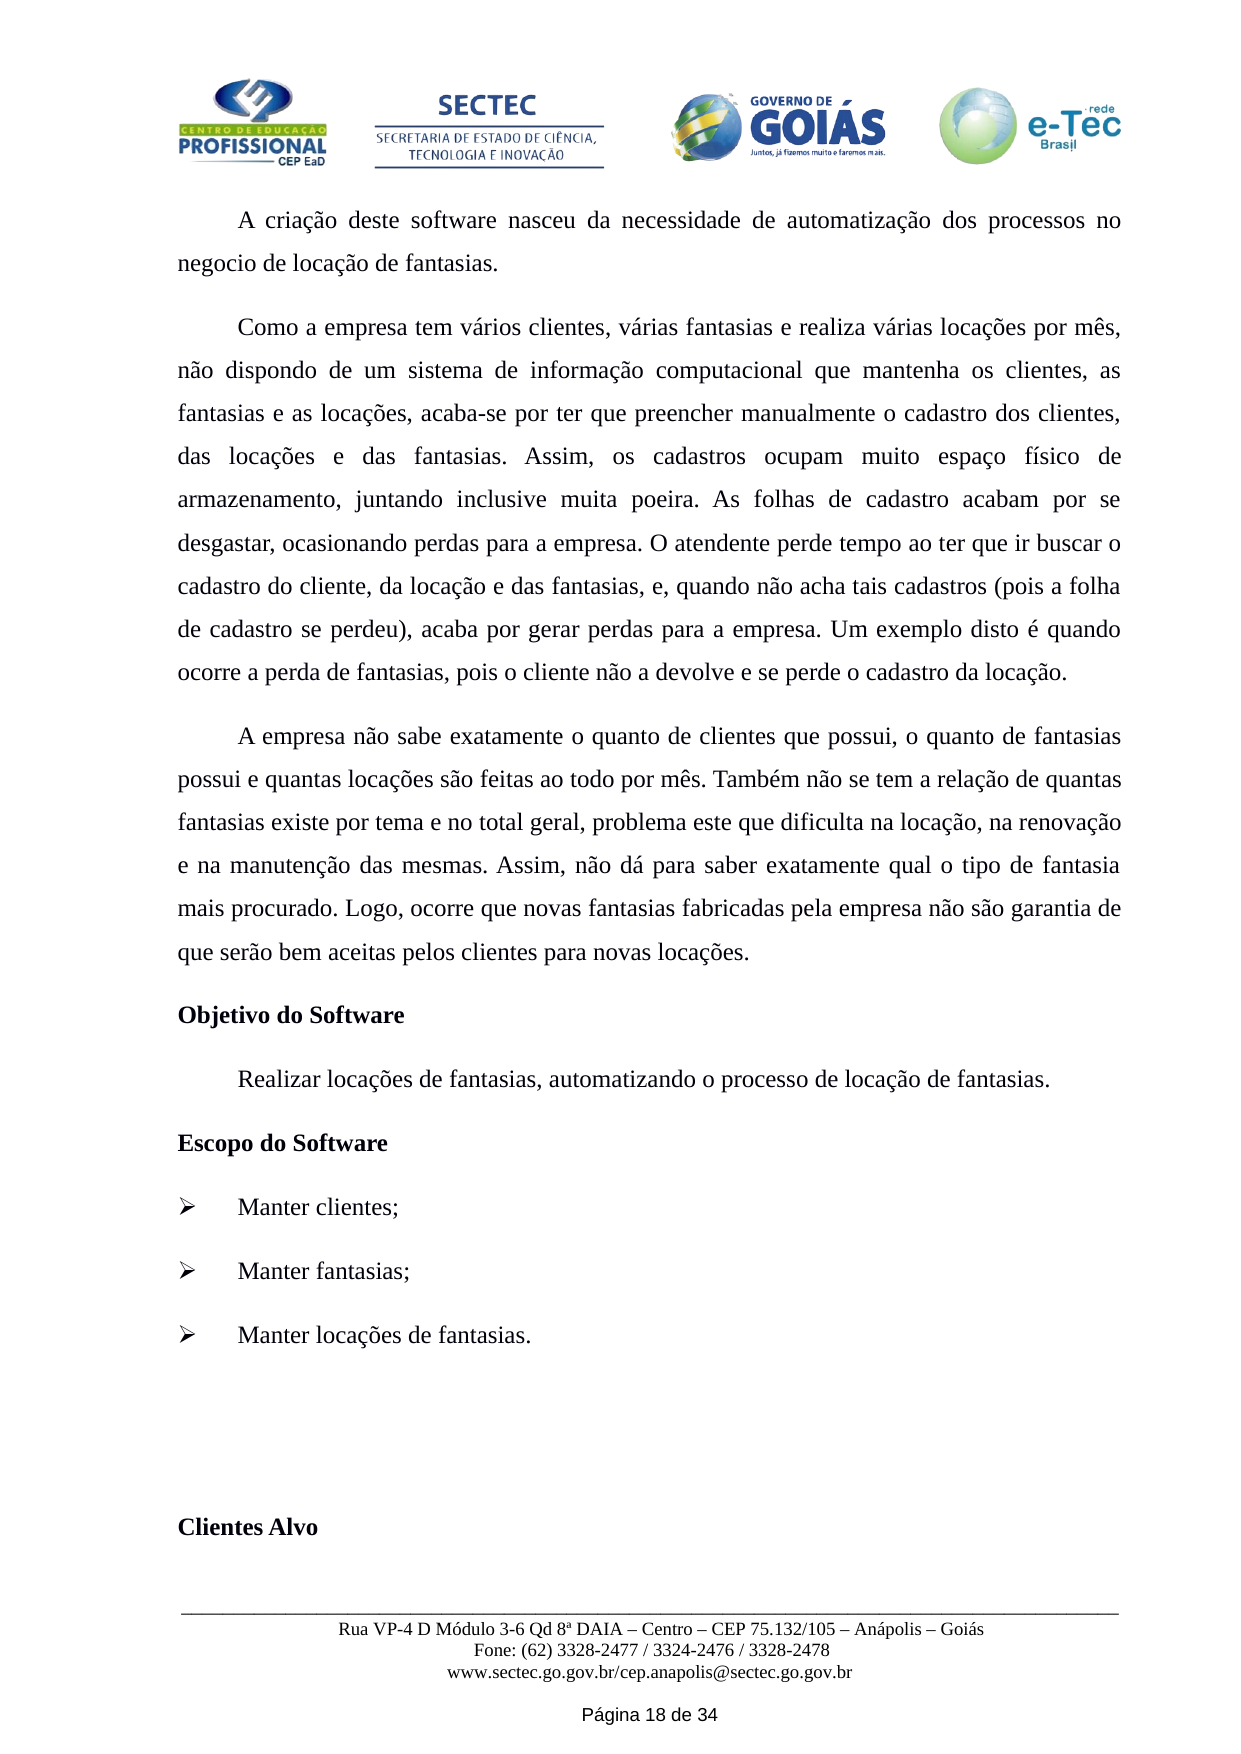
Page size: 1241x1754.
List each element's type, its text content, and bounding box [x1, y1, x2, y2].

text A empresa não sabe exatamente o quanto de clientes que possui, o quanto de fantasias possui e quantas locações são feitas ao todo por mês. Também não se tem a relação de quantas fantasias existe por tema e no total geral, problema este que dificulta na locação, na renovação e na manutenção das mesmas. Assim, não dá para saber exatamente qual o tipo de fantasia mais procurado. Logo, ocorre que novas fantasias fabricadas pela empresa não são garantia de que serão bem aceitas pelos clientes para novas locações. [177, 721, 1122, 965]
text Escopo do Software [177, 1128, 1122, 1157]
text A criação deste software nasceu da necessidade de automatização dos processos no negocio de locação de fantasias. [177, 205, 1122, 277]
text Realizar locações de fantasias, automatizando o processo de locação de fantasias. [177, 1064, 1122, 1093]
text Objetivo do Software [177, 1001, 1122, 1029]
picture [177, 75, 1123, 176]
list Manter locações de fantasias. [177, 1320, 1122, 1349]
list Manter fantasias; [177, 1256, 1122, 1285]
list Manter clientes; [177, 1192, 1122, 1221]
text Como a empresa tem vários clientes, várias fantasias e realiza várias locações por mês, não dispondo de um sistema de informação computacional que mantenha os clientes, as fantasias e as locações, acaba-se por ter que preencher manualmente o cadastro dos clientes, das locações e das fantasias. Assim, os cadastros ocupam muito espaço físico de armazenamento, juntando inclusive muita poeira. As folhas de cadastro acabam por se desgastar, ocasionando perdas para a empresa. O atendente perde tempo ao ter que ir buscar o cadastro do cliente, da locação e das fantasias, e, quando não acha tais cadastros (pois a folha de cadastro se perdeu), acaba por gerar perdas para a empresa. Um exemplo disto é quando ocorre a perda de fantasias, pois o cliente não a devolve e se perde o cadastro da locação. [177, 312, 1122, 686]
list Clientes Alvo [177, 1512, 1122, 1541]
